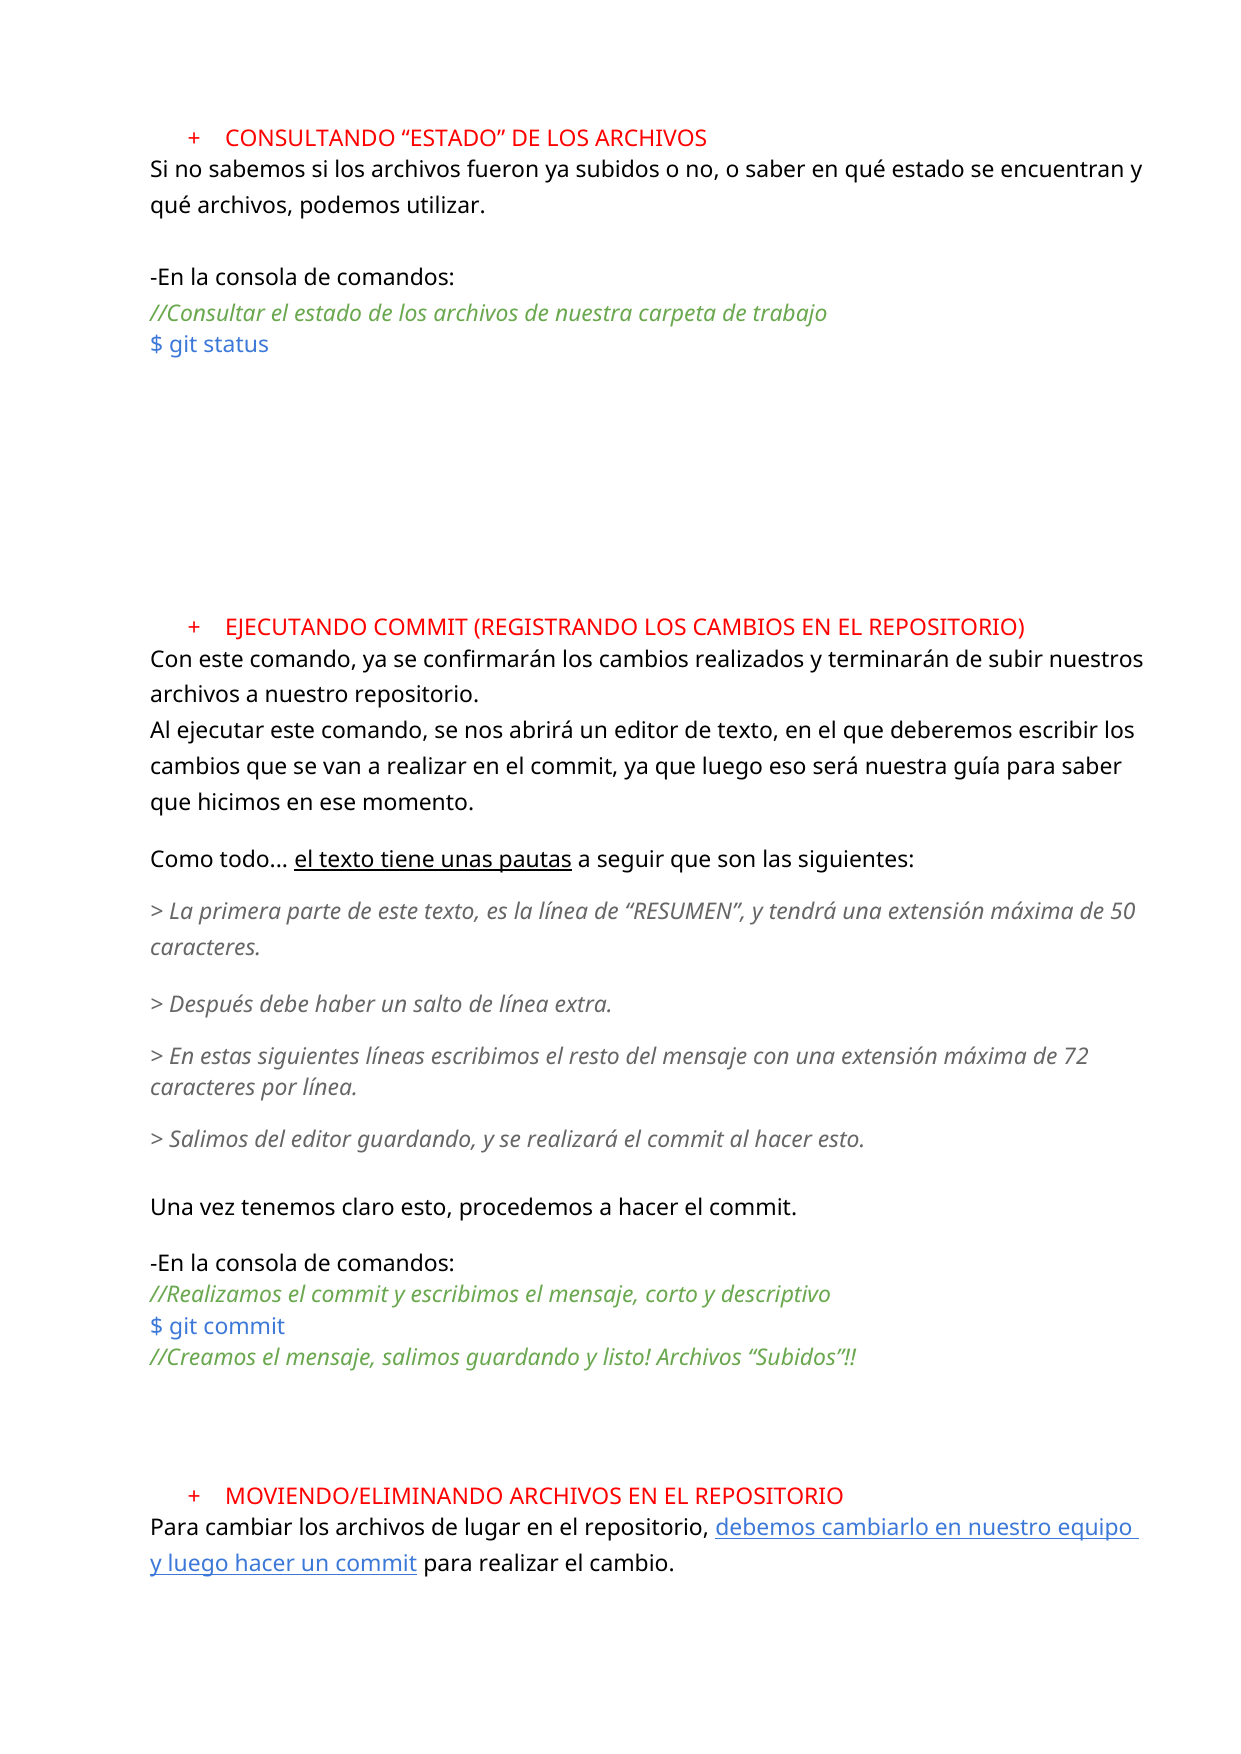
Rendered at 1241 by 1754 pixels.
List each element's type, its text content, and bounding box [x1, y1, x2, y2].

text Una vez tenemos claro esto, procedemos a hacer el commit. [150, 1190, 1149, 1222]
text Como todo... el texto tiene unas pautas a seguir que son las siguientes: [150, 843, 1149, 874]
text Con este comando, ya se confirmarán los cambios realizados y terminarán de subir nuestros archivos a nuestro repositorio. [150, 642, 1149, 710]
text Para cambiar los archivos de lugar en el repositorio, debemos cambiarlo en nuestro equipo y luego hacer un commit para realizar el cambio. [150, 1511, 1149, 1578]
text -En la consola de comandos: [150, 1247, 1149, 1278]
text > Salimos del editor guardando, y se realizará el commit al hacer esto. [150, 1123, 1149, 1154]
text Si no sabemos si los archivos fueron ya subidos o no, o saber en qué estado se encuentran y qué archivos, podemos utilizar. [150, 153, 1149, 221]
text -En la consola de comandos: [150, 261, 1149, 292]
subtitle //Realizamos el commit y escribimos el mensaje, corto y descriptivo [150, 1278, 1149, 1310]
subtitle //Consultar el estado de los archivos de nuestra carpeta de trabajo [150, 297, 1149, 328]
text > La primera parte de este texto, es la línea de “RESUMEN”, y tendrá una extensión máxima de 50 caracteres. [150, 895, 1149, 962]
subtitle //Creamos el mensaje, salimos guardando y listo! Archivos “Subidos”!! [150, 1341, 1149, 1372]
subtitle $ git status [150, 328, 1149, 360]
subtitle $ git commit [150, 1310, 1149, 1341]
subtitle CONSULTANDO “ESTADO” DE LOS ARCHIVOS [187, 122, 1149, 153]
text Al ejecutar este comando, se nos abrirá un editor de texto, en el que deberemos escribir los cambios que se van a realizar en el commit, ya que luego eso será nuestra guía para saber que hicimos en ese momento. [150, 714, 1149, 817]
subtitle EJECUTANDO COMMIT (REGISTRANDO LOS CAMBIOS EN EL REPOSITORIO) [187, 611, 1149, 642]
text > Después debe haber un salto de línea extra. [150, 988, 1149, 1019]
subtitle MOVIENDO/ELIMINANDO ARCHIVOS EN EL REPOSITORIO [187, 1480, 1149, 1511]
text > En estas siguientes líneas escribimos el resto del mensaje con una extensión máxima de 72 caracteres por línea. [150, 1040, 1149, 1102]
